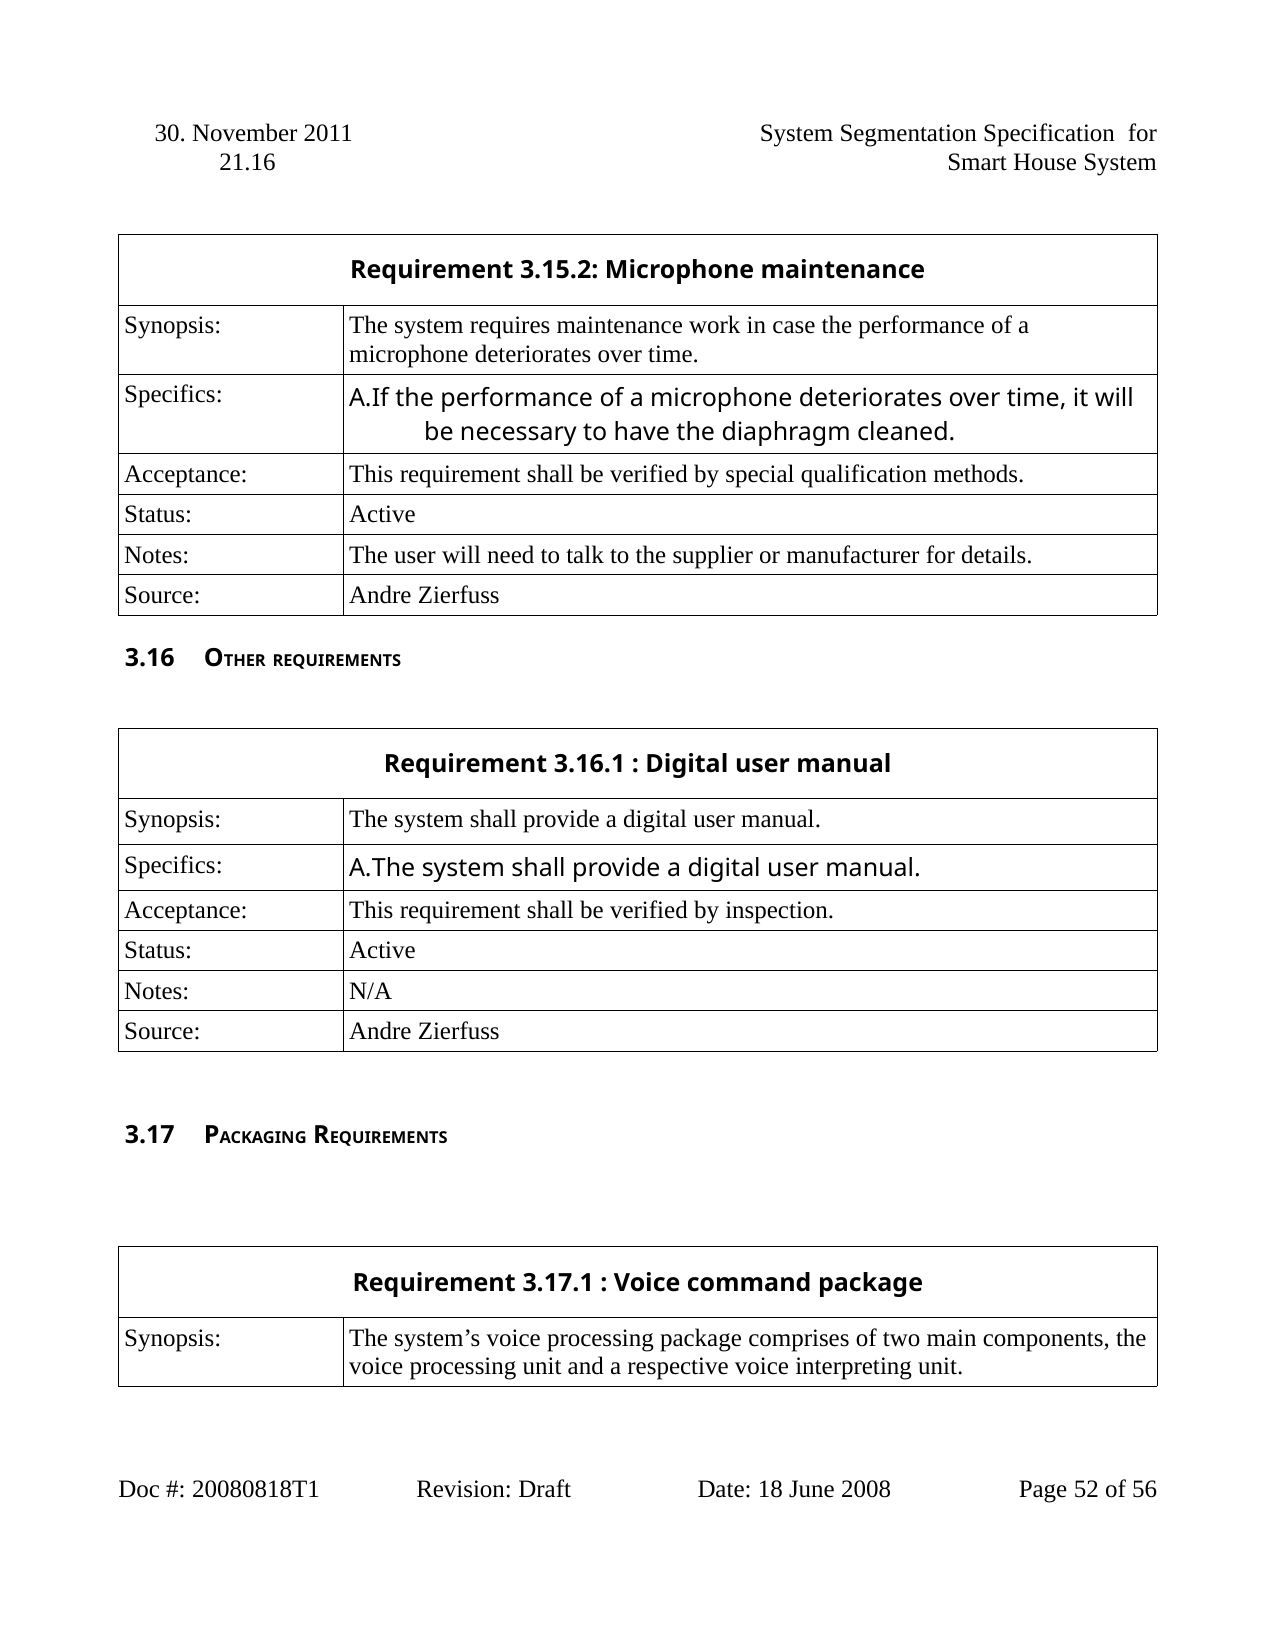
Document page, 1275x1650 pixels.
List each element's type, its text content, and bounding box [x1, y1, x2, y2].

table_cell Acceptance: [119, 454, 343, 493]
table_cell The user will need to talk to the supplier or manufacturer for details. [344, 535, 1157, 574]
table_cell The system shall provide a digital user manual. [344, 799, 1157, 844]
table_cell Specifics: [119, 845, 343, 889]
table_cell The system requires maintenance work in case the performance of a microphone deteriorates over time. [344, 306, 1157, 373]
table_header Requirement 3.16.1 : Digital user manual [119, 729, 1157, 798]
table_cell Status: [119, 495, 343, 534]
table_cell Specifics: [119, 375, 343, 453]
table_cell N/A [344, 971, 1157, 1010]
table_header Requirement 3.17.1 : Voice command package [119, 1247, 1157, 1317]
table_cell Andre Zierfuss [344, 1011, 1157, 1051]
table_cell Notes: [119, 535, 343, 574]
table_cell This requirement shall be verified by inspection. [344, 891, 1157, 930]
table_cell Andre Zierfuss [344, 575, 1157, 614]
table_cell If the performance of a microphone deteriorates over time, it will be necessary to have the diaphragm cleaned. [344, 375, 1157, 453]
table_cell Active [344, 495, 1157, 534]
table_cell Acceptance: [119, 891, 343, 930]
table_cell Active [344, 931, 1157, 970]
table_header Requirement 3.15.2: Microphone maintenance [119, 235, 1157, 304]
subtitle Other requirements [118, 639, 1157, 674]
table_cell Synopsis: [119, 306, 343, 373]
table_cell The system’s voice processing package comprises of two main components, the voice processing unit and a respective voice interpreting unit. [344, 1318, 1157, 1386]
table_cell Synopsis: [119, 1318, 343, 1386]
table_cell Notes: [119, 971, 343, 1010]
table_cell The system shall provide a digital user manual. [344, 845, 1157, 889]
table_cell Source: [119, 575, 343, 614]
table_cell This requirement shall be verified by special qualification methods. [344, 454, 1157, 493]
table_cell Synopsis: [119, 799, 343, 844]
table_cell Source: [119, 1011, 343, 1051]
subtitle Packaging Requirements [118, 1117, 1157, 1151]
table_cell Status: [119, 931, 343, 970]
